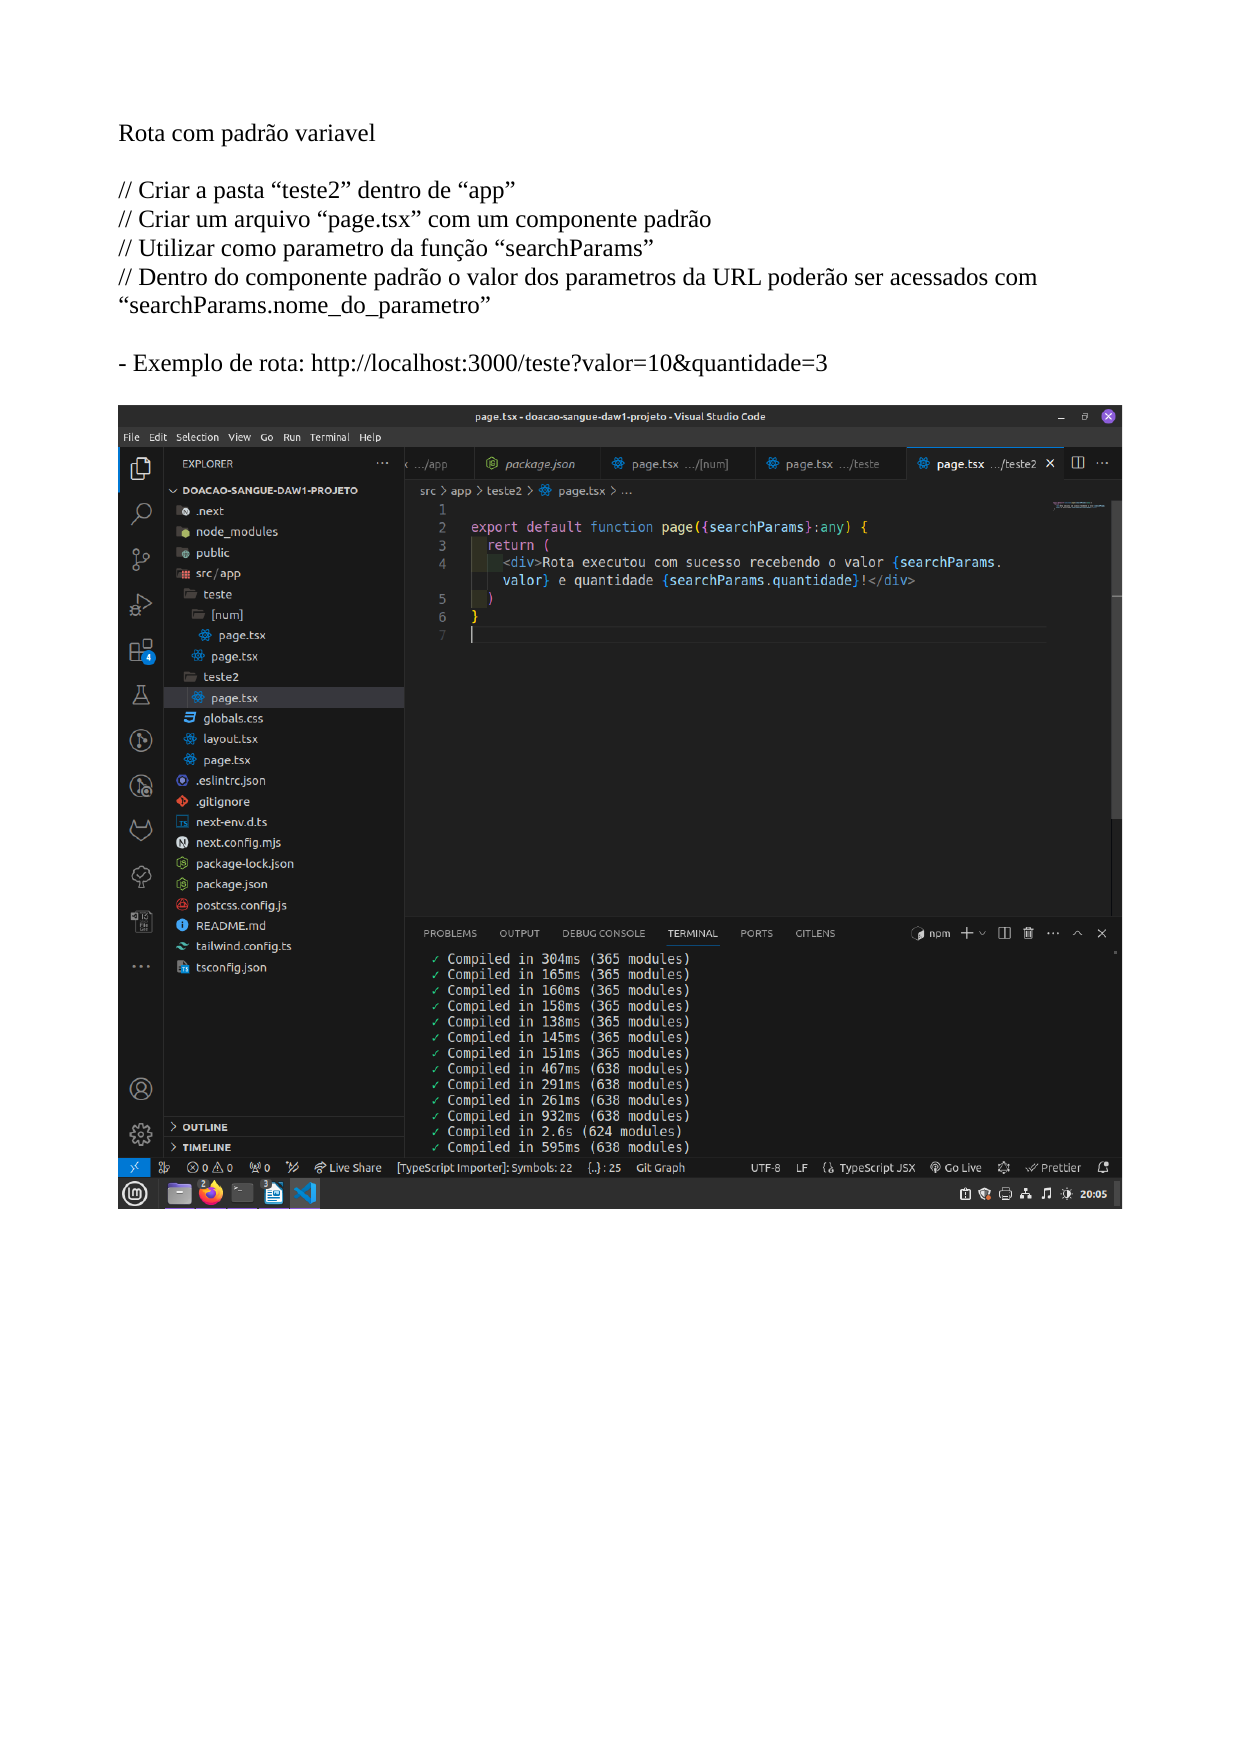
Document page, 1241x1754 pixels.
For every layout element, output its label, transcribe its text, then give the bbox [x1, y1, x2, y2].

text // Criar a pasta “teste2” dentro de “app” [118, 176, 1122, 204]
text Rota com padrão variavel [118, 118, 1122, 147]
picture [118, 405, 1123, 1209]
text // Utilizar como parametro da função “searchParams” [118, 233, 1122, 262]
text // Criar um arquivo “page.tsx” com um componente padrão [118, 204, 1122, 233]
text - Exemplo de rota: http://localhost:3000/teste?valor=10&quantidade=3 [118, 348, 1122, 377]
text // Dentro do componente padrão o valor dos parametros da URL poderão ser acessados com “searchParams.nome_do_parametro” [118, 262, 1122, 319]
